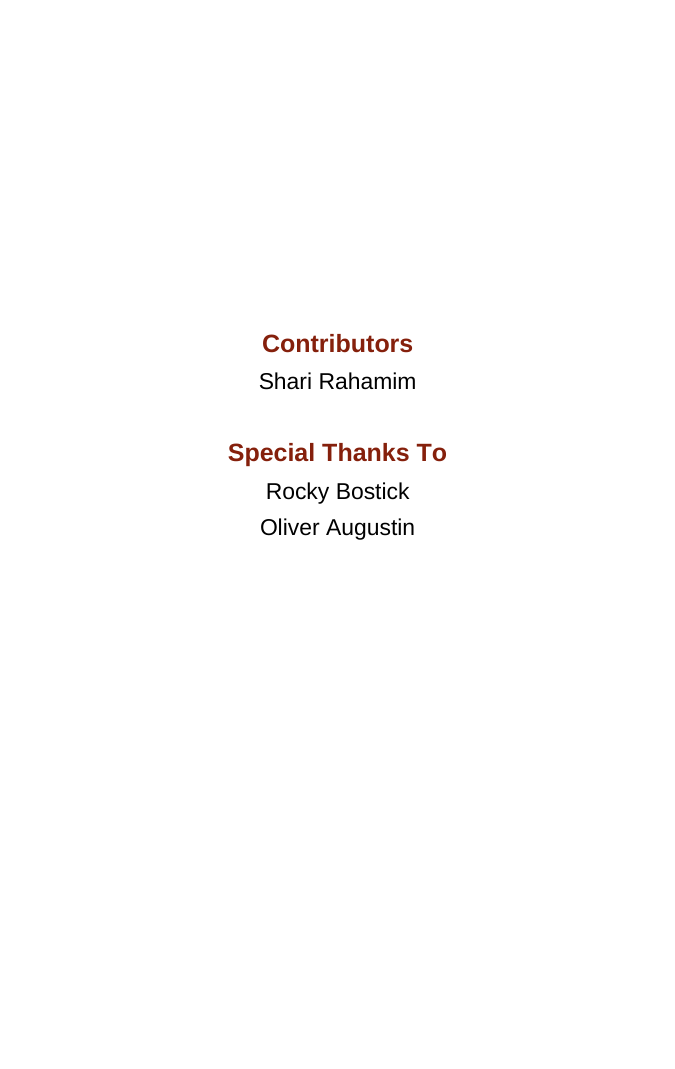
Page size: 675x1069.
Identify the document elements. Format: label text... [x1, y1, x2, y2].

text Contributors [94, 328, 581, 357]
text Special Thanks To [94, 438, 581, 467]
text Rocky Bostick [94, 478, 581, 504]
text Shari Rahamim [94, 368, 581, 394]
text Oliver Augustin [94, 514, 581, 540]
